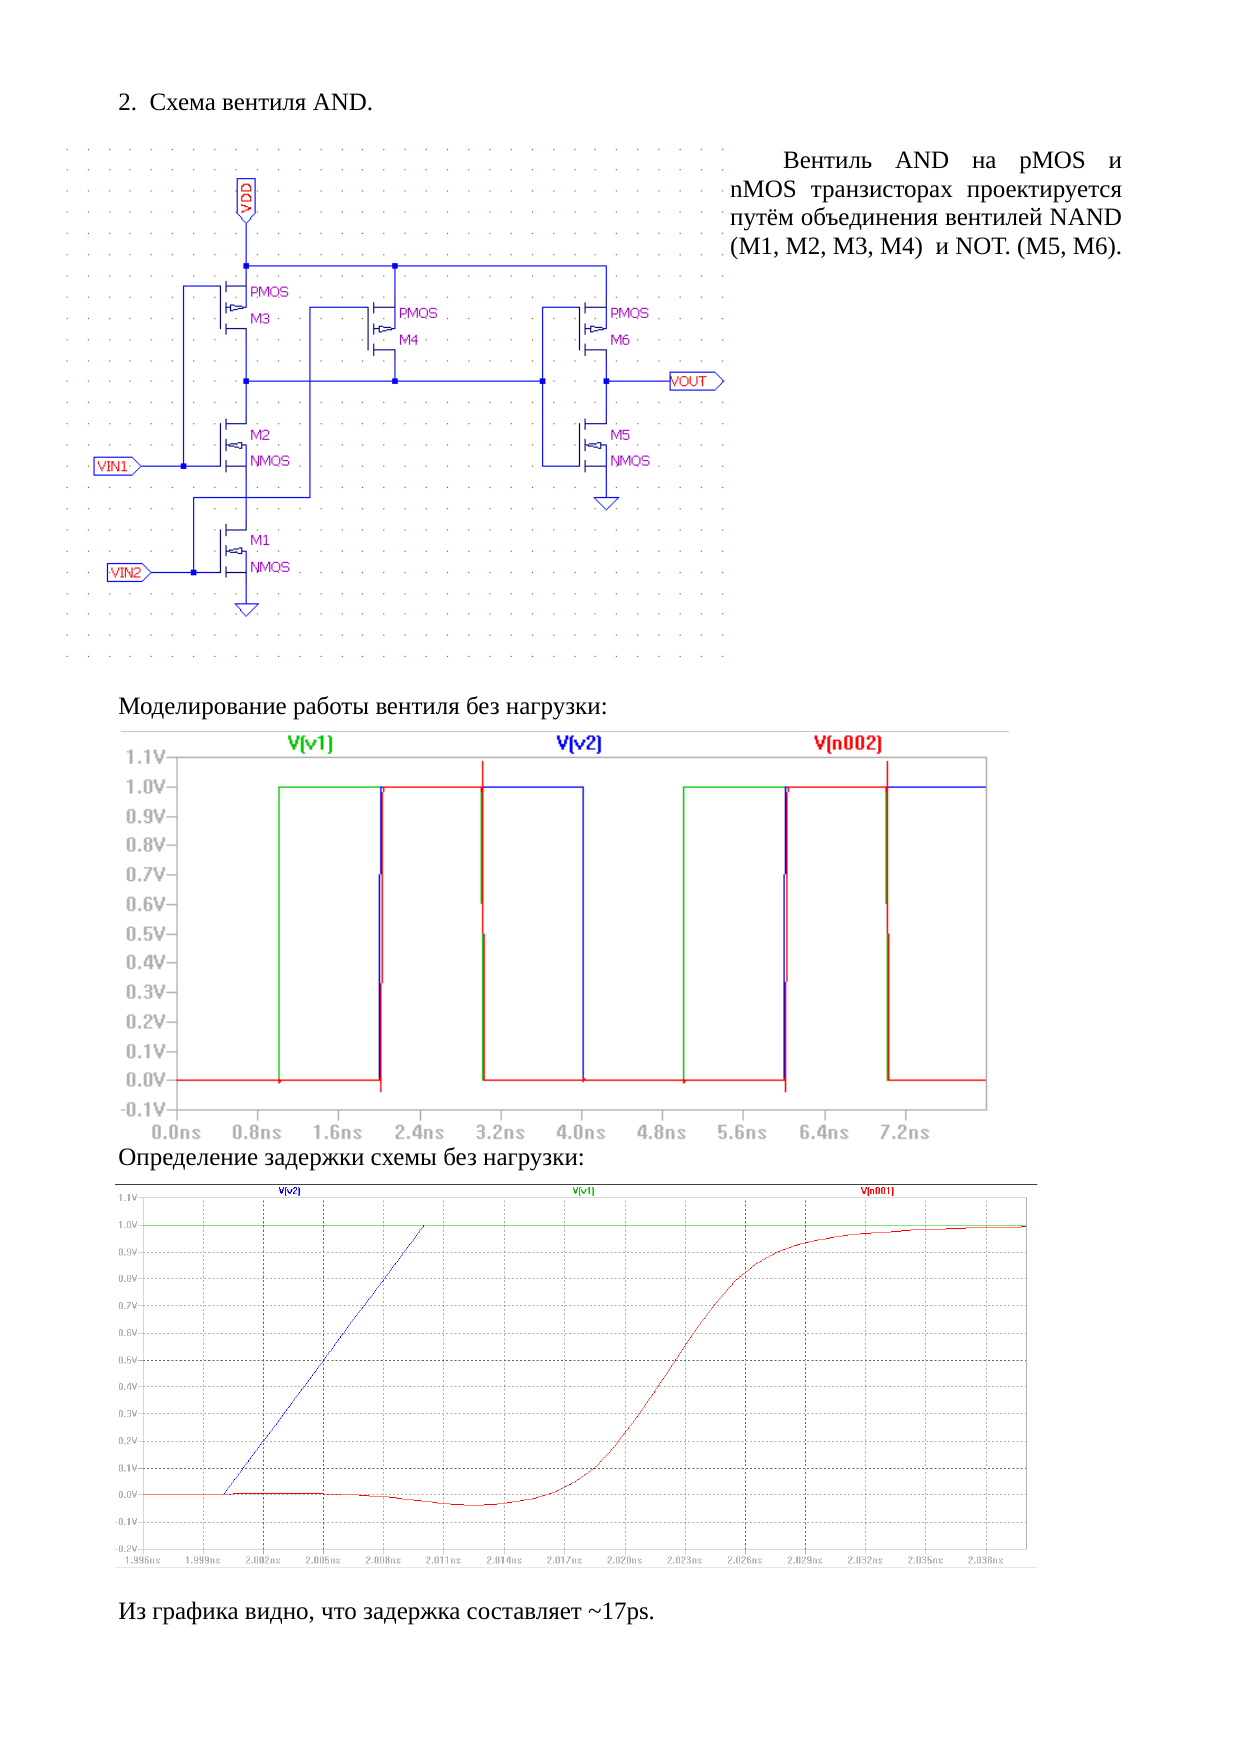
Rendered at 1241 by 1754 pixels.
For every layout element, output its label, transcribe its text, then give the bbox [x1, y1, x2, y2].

picture [121, 731, 1010, 1142]
text Из графика видно, что задержка составляет ~17ps. [118, 1596, 1122, 1625]
text 2. Схема вентиля AND. [118, 87, 1122, 116]
text Вентиль AND на pMOS и nMOS транзисторах проектируется путём объединения вентилей NAND (M1, M2, M3, M4) и NOT. (M5, M6). [730, 145, 1122, 260]
text Определение задержки схемы без нагрузки: [118, 720, 1122, 1171]
text Моделирование работы вентиля без нагрузки: [118, 691, 1122, 720]
picture [115, 1184, 1038, 1568]
picture [60, 130, 730, 666]
